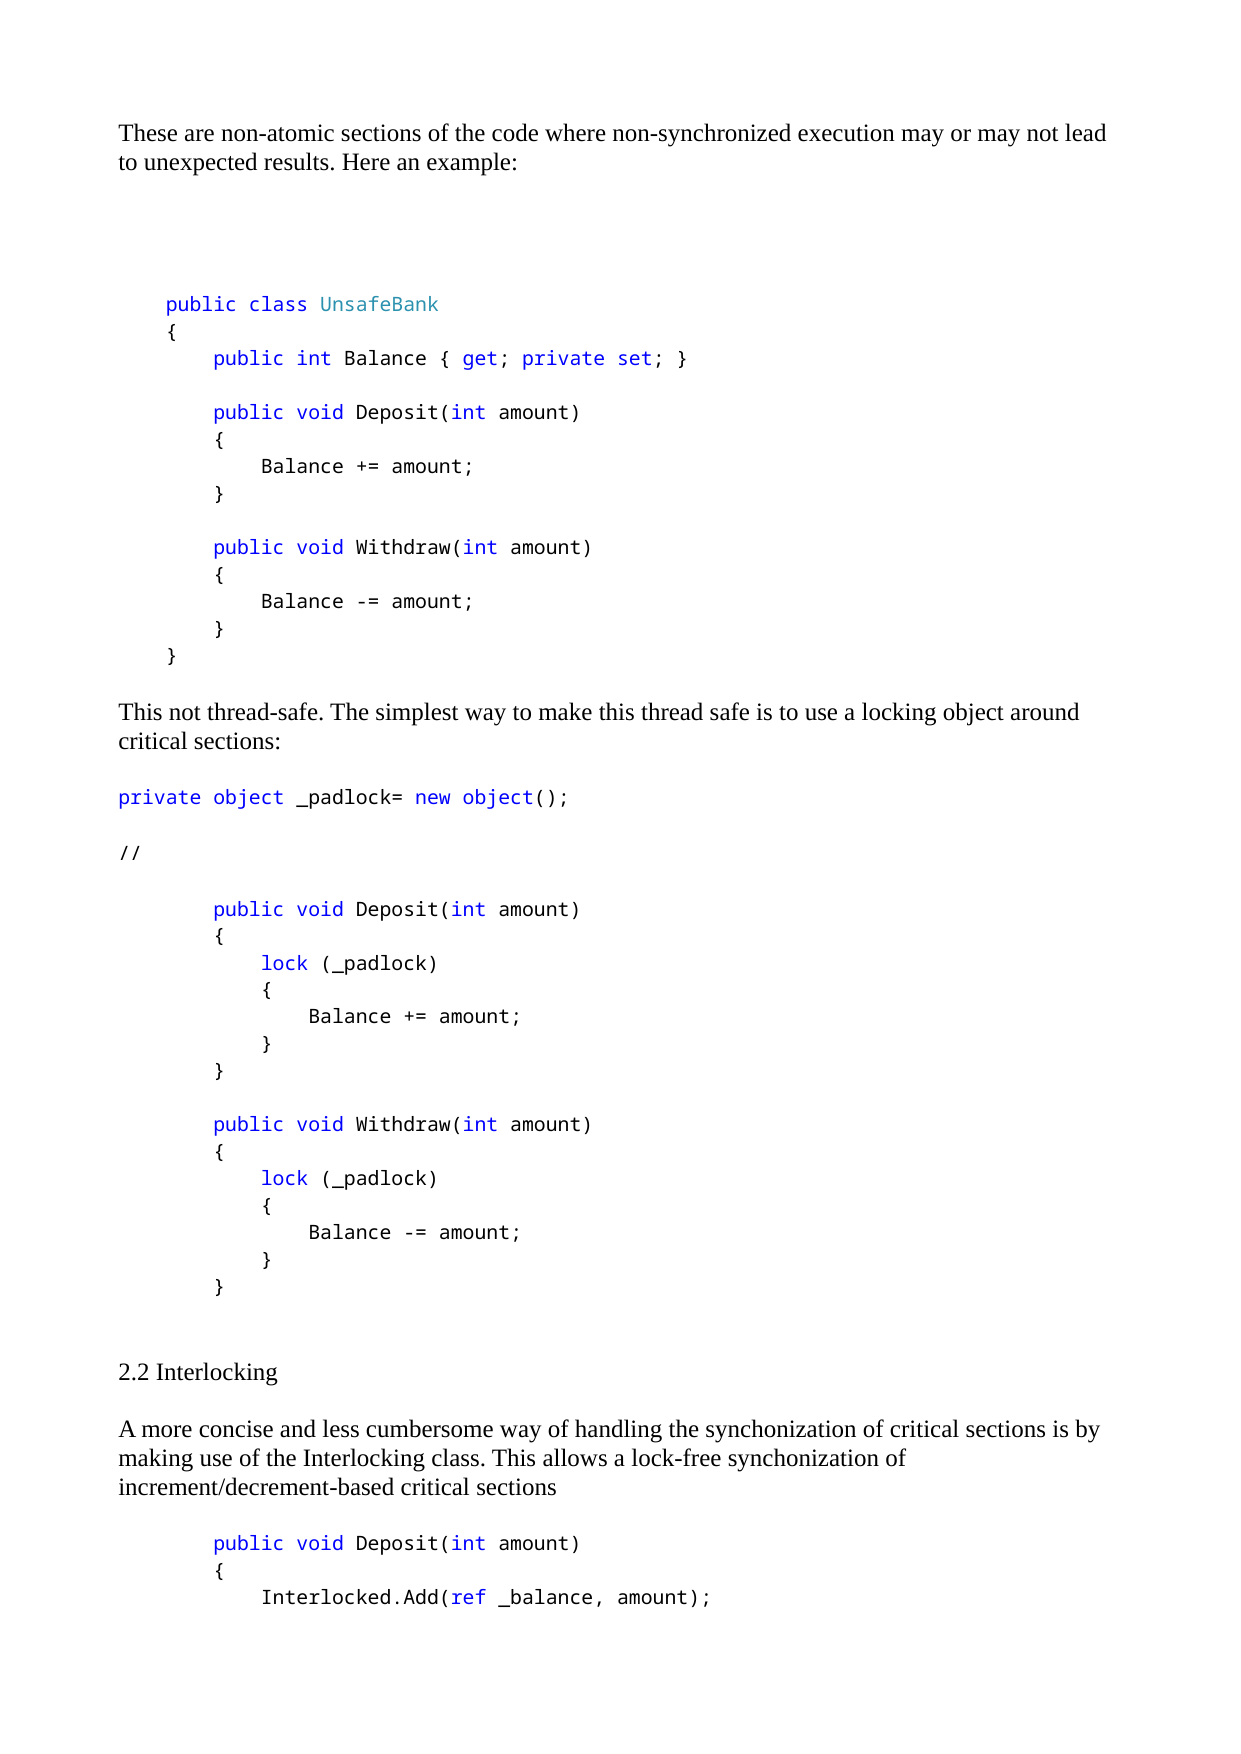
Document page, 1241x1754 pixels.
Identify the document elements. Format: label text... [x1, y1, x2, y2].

text } [118, 1030, 1122, 1057]
text { [118, 922, 1122, 949]
text Balance += amount; [118, 1003, 1122, 1030]
text This not thread-safe. The simplest way to make this thread safe is to use a locking object around critical sections: [118, 697, 1122, 754]
text lock (_padlock) [118, 1164, 1122, 1192]
text { [118, 560, 1122, 587]
text lock (_padlock) [118, 949, 1122, 976]
text } [118, 1057, 1122, 1084]
text public void Withdraw(int amount) [118, 533, 1122, 560]
text public void Deposit(int amount) [118, 895, 1122, 922]
text private object _padlock= new object(); [118, 783, 1122, 810]
text { [118, 318, 1122, 344]
text { [118, 426, 1122, 452]
text Balance += amount; [118, 452, 1122, 479]
text } [118, 614, 1122, 641]
text A more concise and less cumbersome way of handling the synchonization of critical sections is by making use of the Interlocking class. This allows a lock-free synchonization of increment/decrement-based critical sections [118, 1414, 1122, 1501]
text { [118, 1138, 1122, 1164]
text } [118, 1246, 1122, 1272]
text public void Deposit(int amount) [118, 398, 1122, 426]
text { [118, 976, 1122, 1003]
text Balance -= amount; [118, 587, 1122, 614]
text } [118, 479, 1122, 506]
text } [118, 1272, 1122, 1299]
text { [118, 1192, 1122, 1218]
text These are non-atomic sections of the code where non-synchronized execution may or may not lead to unexpected results. Here an example: [118, 118, 1122, 176]
text // [118, 839, 1122, 866]
text Interlocked.Add(ref _balance, amount); [118, 1583, 1122, 1610]
text } [118, 641, 1122, 668]
text public int Balance { get; private set; } [118, 344, 1122, 372]
text public void Withdraw(int amount) [118, 1111, 1122, 1138]
text Balance -= amount; [118, 1218, 1122, 1246]
text 2.2 Interlocking [118, 1357, 1122, 1386]
text { [118, 1556, 1122, 1583]
text public class UnsafeBank [118, 291, 1122, 318]
text public void Deposit(int amount) [118, 1529, 1122, 1556]
